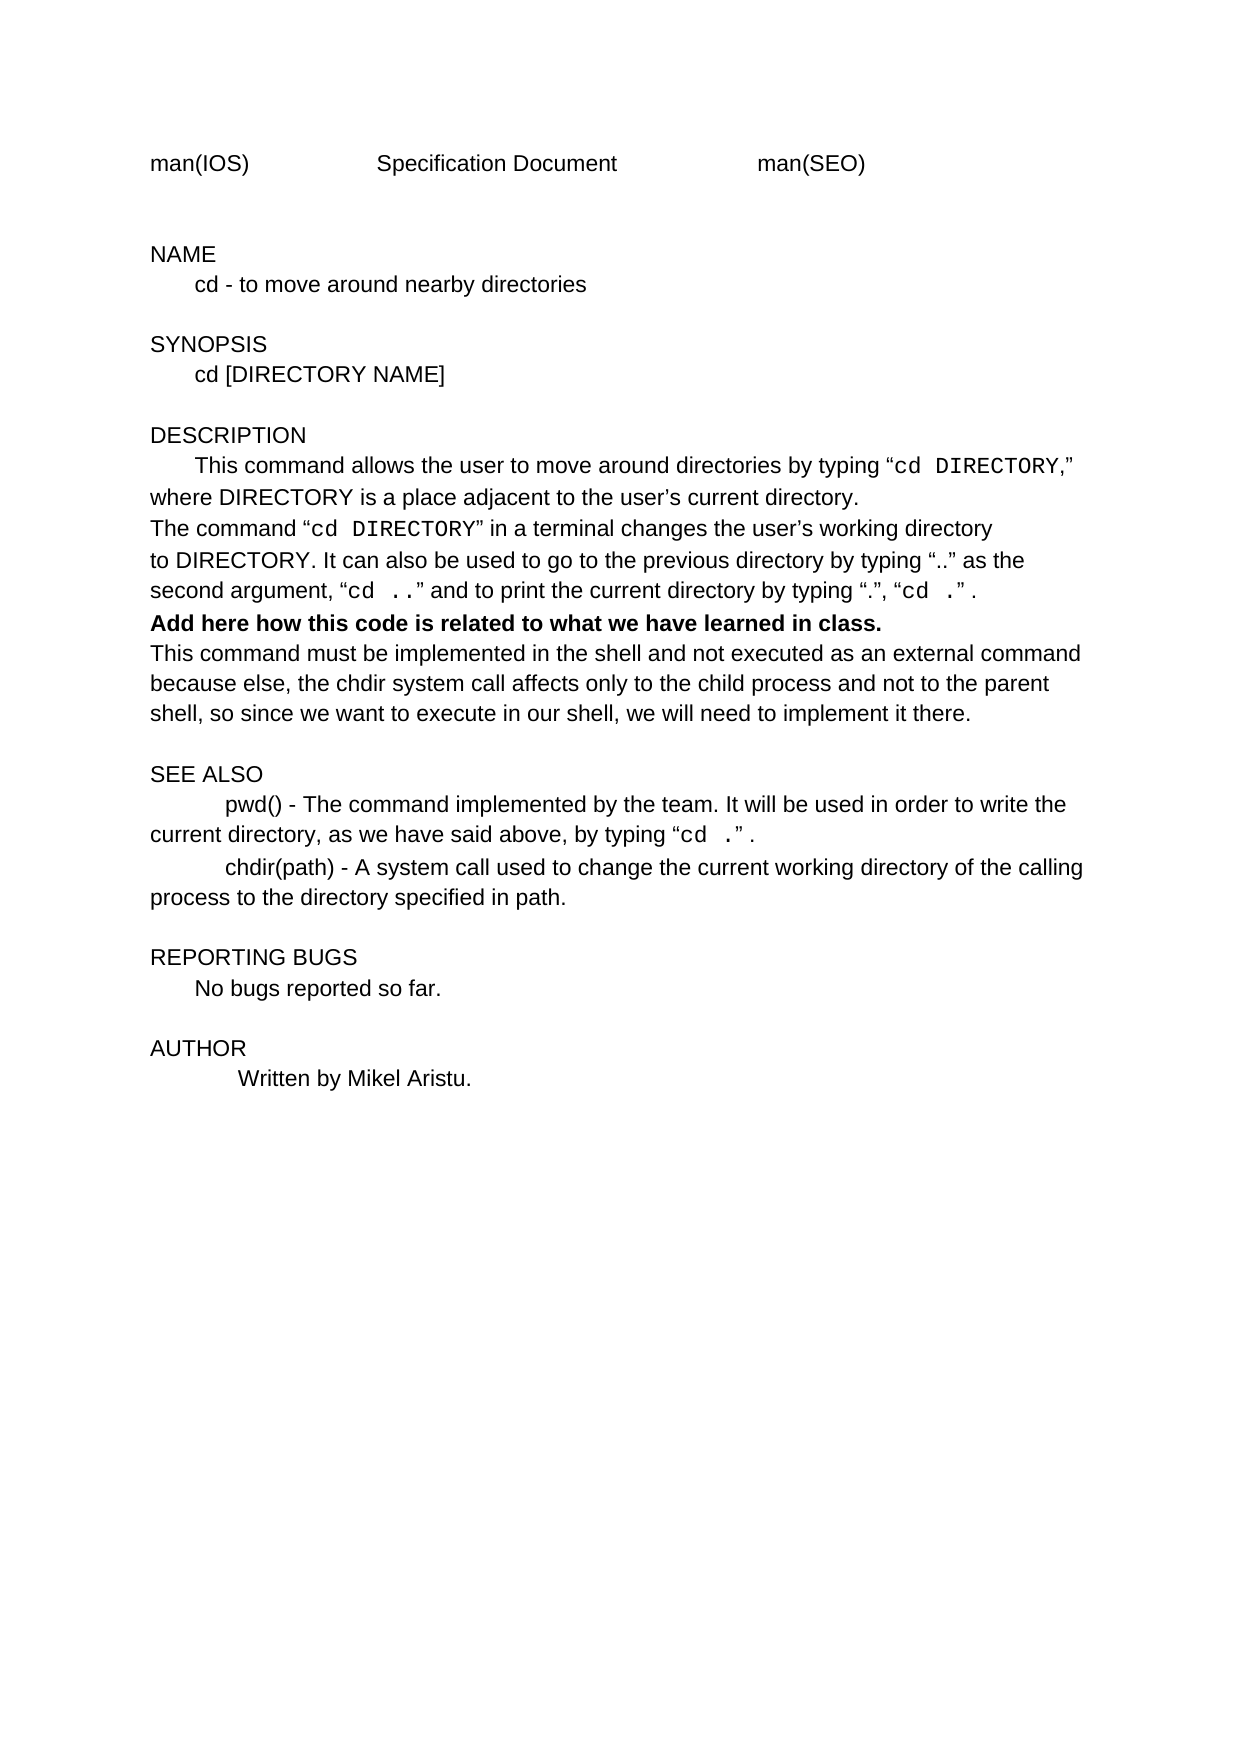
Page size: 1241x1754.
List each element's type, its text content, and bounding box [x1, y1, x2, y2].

text cd [DIRECTORY NAME] [150, 361, 1090, 388]
text pwd() - The command implemented by the team. It will be used in order to write the current directory, as we have said above, by typing “cd .” . [150, 791, 1090, 849]
text SEE ALSO [150, 761, 1090, 787]
text The command “cd DIRECTORY” in a terminal changes the user’s working directory [150, 514, 1090, 543]
text Add here how this code is related to what we have learned in class. [150, 610, 1090, 636]
text SYNOPSIS [150, 331, 1090, 358]
text cd - to move around nearby directories [150, 271, 1090, 297]
text AUTHOR [150, 1035, 1090, 1061]
text REPORTING BUGS [150, 944, 1090, 971]
text to DIRECTORY. It can also be used to go to the previous directory by typing “..” as the second argument, “cd ..” and to print the current directory by typing “.”, “cd .” . [150, 547, 1090, 606]
text Written by Mikel Aristu. [150, 1065, 1090, 1091]
text This command allows the user to move around directories by typing “cd DIRECTORY,” where DIRECTORY is a place adjacent to the user’s current directory. [150, 452, 1090, 511]
text chdir(path) - A system call used to change the current working directory of the calling process to the directory specified in path. [150, 854, 1090, 910]
text man(IOS) Specification Document man(SEO) [150, 150, 1090, 176]
text No bugs reported so far. [150, 974, 1090, 1001]
text DESCRIPTION [150, 422, 1090, 448]
text This command must be implemented in the shell and not executed as an external command because else, the chdir system call affects only to the child process and not to the parent shell, so since we want to execute in our shell, we will need to implement it there. [150, 640, 1090, 727]
text NAME [150, 241, 1090, 267]
